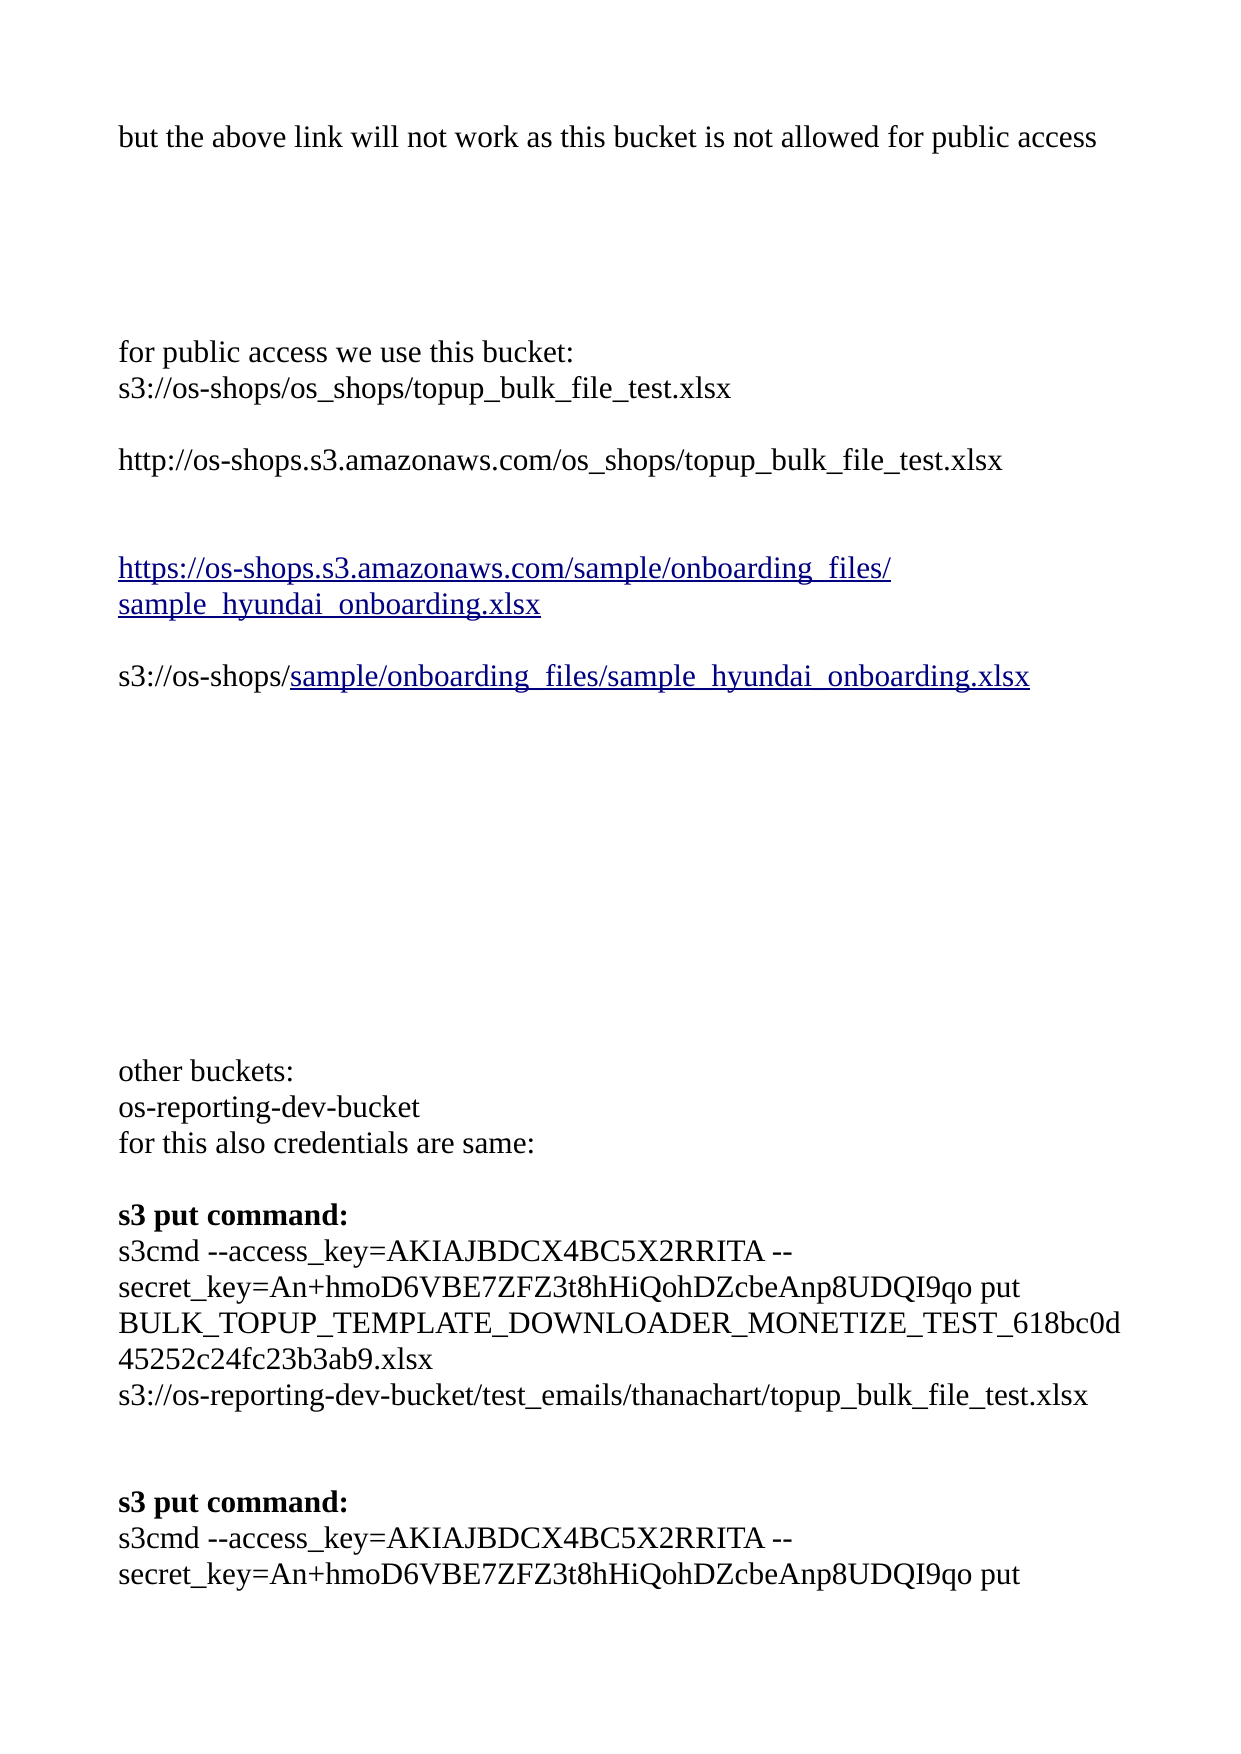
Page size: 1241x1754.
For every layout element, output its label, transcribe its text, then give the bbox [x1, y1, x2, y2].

text http://os-shops.s3.amazonaws.com/os_shops/topup_bulk_file_test.xlsx [118, 442, 1122, 477]
text s3://os-shops/sample/onboarding_files/sample_hyundai_onboarding.xlsx [118, 657, 1122, 693]
text s3 put command: [118, 1484, 1122, 1520]
text s3 put command: [118, 1196, 1122, 1232]
text s3cmd --access_key=AKIAJBDCX4BC5X2RRITA --secret_key=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 put BULK_TOPUP_TEMPLATE_DOWNLOADER_MONETIZE_TEST_618bc0d45252c24fc23b3ab9.xlsx s3://os-reporting-dev-bucket/test_emails/thanachart/topup_bulk_file_test.xlsx [118, 1232, 1122, 1412]
text s3cmd --access_key=AKIAJBDCX4BC5X2RRITA --secret_key=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 put [118, 1520, 1122, 1592]
text for public access we use this bucket: [118, 334, 1122, 370]
text s3://os-shops/os_shops/topup_bulk_file_test.xlsx [118, 370, 1122, 406]
text for this also credentials are same: [118, 1124, 1122, 1160]
text but the above link will not work as this bucket is not allowed for public access [118, 118, 1122, 154]
text https://os-shops.s3.amazonaws.com/sample/onboarding_files/sample_hyundai_onboarding.xlsx [118, 549, 1122, 621]
text os-reporting-dev-bucket [118, 1088, 1122, 1124]
text other buckets: [118, 1052, 1122, 1088]
